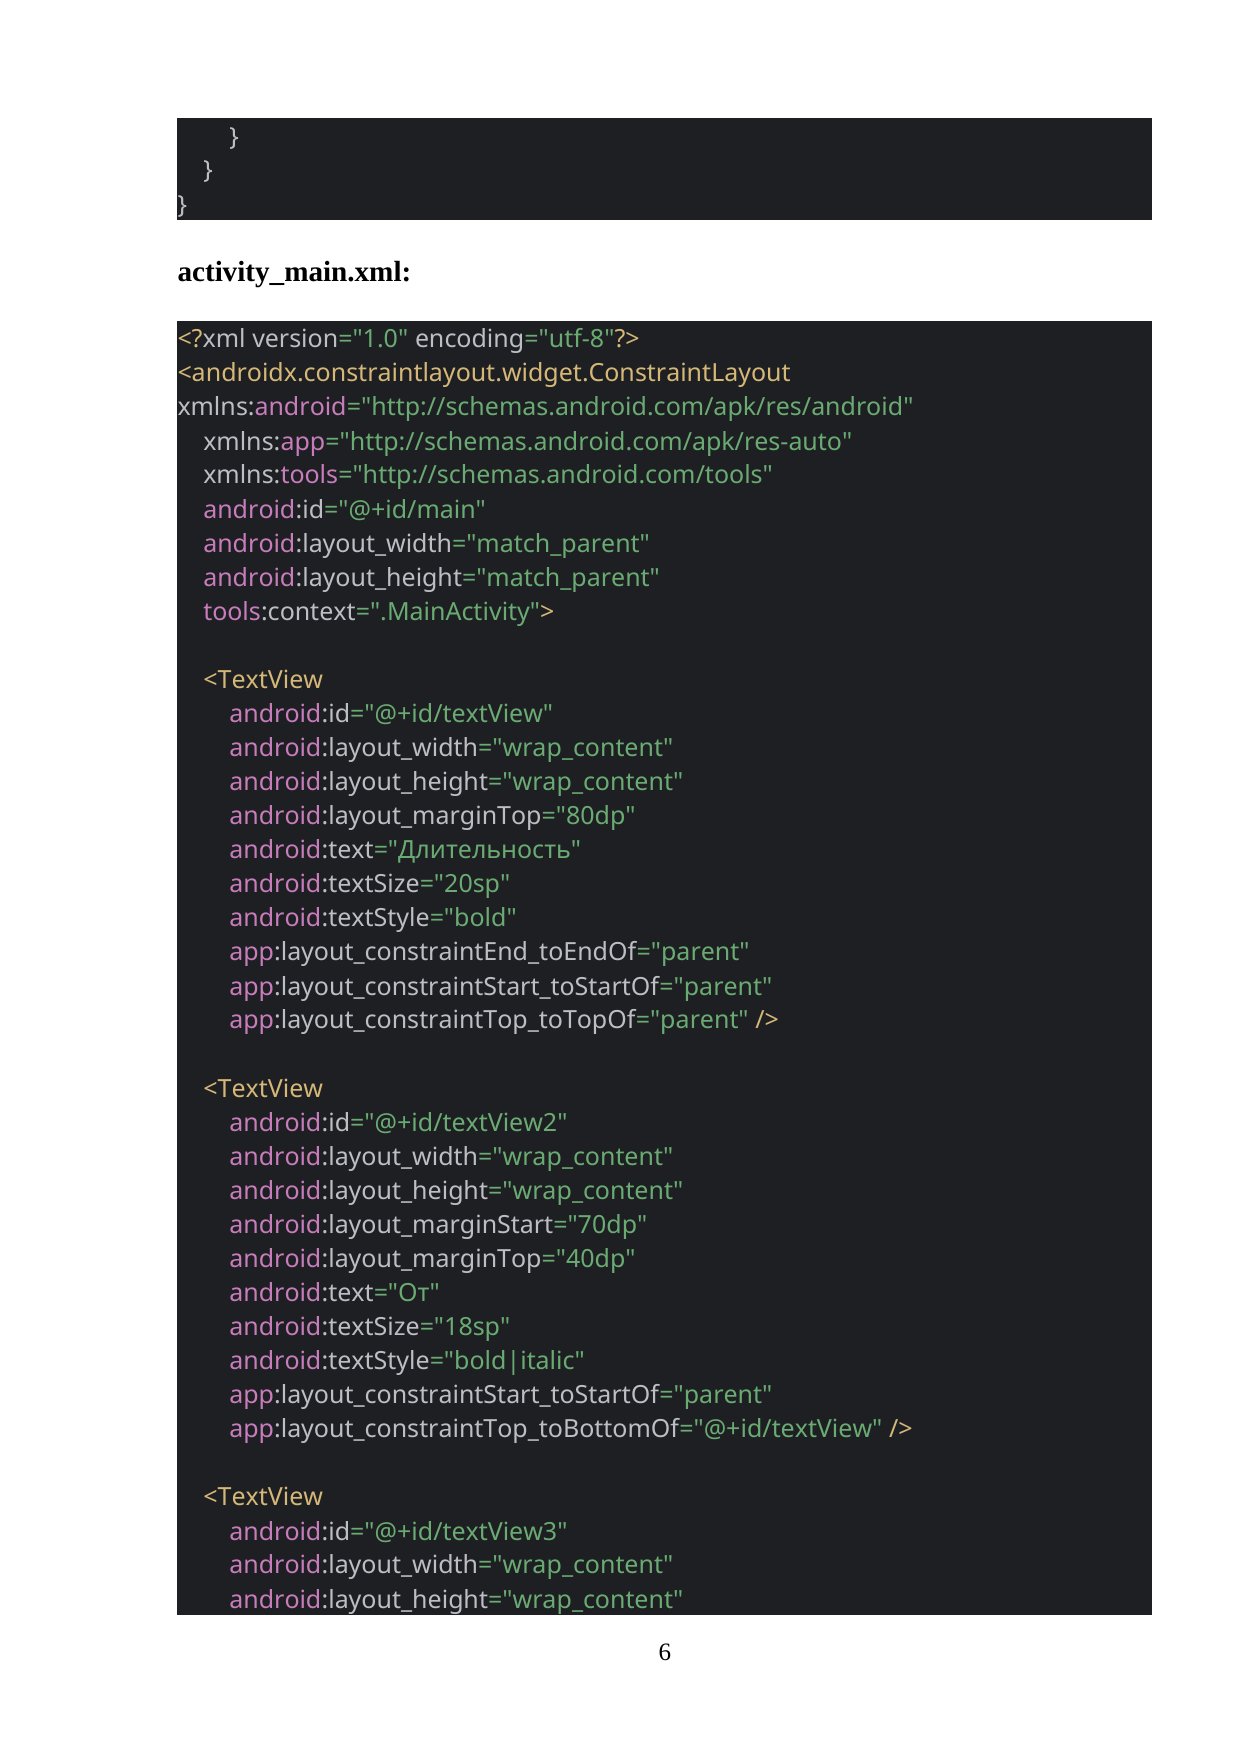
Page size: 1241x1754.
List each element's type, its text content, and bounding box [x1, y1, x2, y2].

text activity_main.xml: [177, 254, 1152, 287]
text } } } [177, 118, 1152, 220]
text <?xml version="1.0" encoding="utf-8"?> <androidx.constraintlayout.widget.ConstraintLayout xmlns:android="http://schemas.android.com/apk/res/android" xmlns:app="http://schemas.android.com/apk/res-auto" xmlns:tools="http://schemas.android.com/tools" android:id="@+id/main" android:layout_width="match_parent" android:layout_height="match_parent" tools:context=".MainActivity"> <TextView android:id="@+id/textView" android:layout_width="wrap_content" android:layout_height="wrap_content" android:layout_marginTop="80dp" android:text="Длительность" android:textSize="20sp" android:textStyle="bold" app:layout_constraintEnd_toEndOf="parent" app:layout_constraintStart_toStartOf="parent" app:layout_constraintTop_toTopOf="parent" /> <TextView android:id="@+id/textView2" android:layout_width="wrap_content" android:layout_height="wrap_content" android:layout_marginStart="70dp" android:layout_marginTop="40dp" android:text="От" android:textSize="18sp" android:textStyle="bold|italic" app:layout_constraintStart_toStartOf="parent" app:layout_constraintTop_toBottomOf="@+id/textView" /> <TextView android:id="@+id/textView3" android:layout_width="wrap_content" android:layout_height="wrap_content" [177, 321, 1152, 1615]
